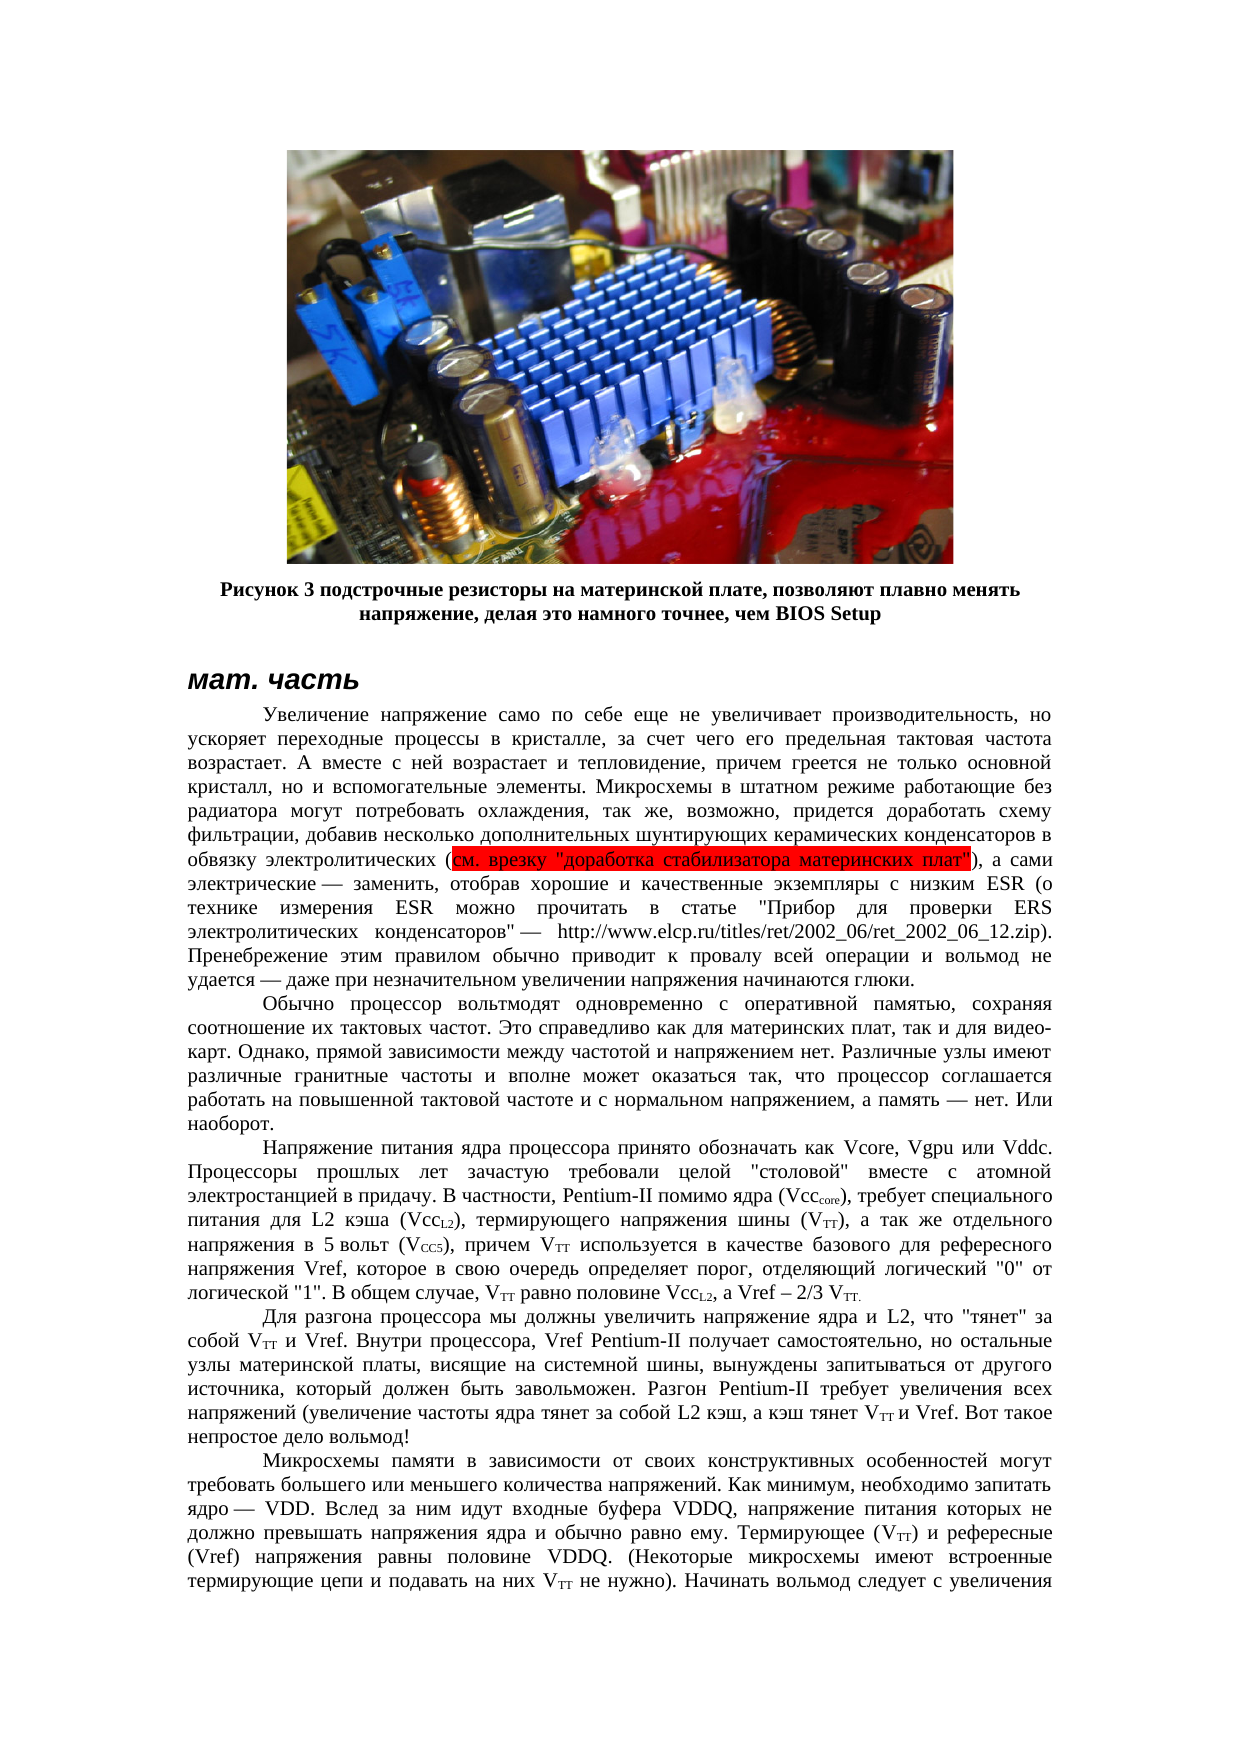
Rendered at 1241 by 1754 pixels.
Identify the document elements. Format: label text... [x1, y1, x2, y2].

text Рисунок 3 подстрочные резисторы на материнской плате, позволяют плавно менять напряжение, делая это намного точнее, чем BIOS Setup [187, 577, 1053, 625]
text Увеличение напряжение само по себе еще не увеличивает производительность, но ускоряет переходные процессы в кристалле, за счет чего его предельная тактовая частота возрастает. А вместе с ней возрастает и тепловидение, причем греется не только основной кристалл, но и вспомогательные элементы. Микросхемы в штатном режиме работающие без радиатора могут потребовать охлаждения, так же, возможно, придется доработать схему фильтрации, добавив несколько дополнительных шунтирующих керамических конденсаторов в обвязку электролитических (см. врезку "доработка стабилизатора материнских плат"), а сами электрические — заменить, отобрав хорошие и качественные экземпляры с низким ESR (о технике измерения ESR можно прочитать в статье "Прибор для проверки ERS электролитических конденсаторов" — http://www.elcp.ru/titles/ret/2002_06/ret_2002_06_12.zip). Пренебрежение этим правилом обычно приводит к провалу всей операции и вольмод не удается — даже при незначительном увеличении напряжения начинаются глюки. [187, 702, 1053, 991]
text Обычно процессор вольтмодят одновременно с оперативной памятью, сохраняя соотношение их тактовых частот. Это справедливо как для материнских плат, так и для видео-карт. Однако, прямой зависимости между частотой и напряжением нет. Различные узлы имеют различные гранитные частоты и вполне может оказаться так, что процессор соглашается работать на повышенной тактовой частоте и с нормальном напряжением, а память — нет. Или наоборот. [187, 991, 1053, 1135]
subtitle мат. часть [187, 662, 1053, 696]
text Напряжение питания ядра процессора принято обозначать как Vcore, Vgpu или Vddc. Процессоры прошлых лет зачастую требовали целой "столовой" вместе с атомной электростанцией в придачу. В частности, Pentium-II помимо ядра (Vcccore), требует специального питания для L2 кэша (VccL2), термирующего напряжения шины (VTT), а так же отдельного напряжения в 5 вольт (VCC5), причем VTT используется в качестве базового для рефересного напряжения Vref, которое в свою очередь определяет порог, отделяющий логический "0" от логической "1". В общем случае, VTT равно половине VccL2, а Vref – 2/3 VTT. [187, 1135, 1053, 1304]
text Для разгона процессора мы должны увеличить напряжение ядра и L2, что "тянет" за собой VTT и Vref. Внутри процессора, Vref Pentium-II получает самостоятельно, но остальные узлы материнской платы, висящие на системной шины, вынуждены запитываться от другого источника, который должен быть завольможен. Разгон Pentium-II требует увеличения всех напряжений (увеличение частоты ядра тянет за собой L2 кэш, а кэш тянет VTT и Vref. Вот такое непростое дело вольмод! [187, 1304, 1053, 1448]
text Микросхемы памяти в зависимости от своих конструктивных особенностей могут требовать большего или меньшего количества напряжений. Как минимум, необходимо запитать ядро — VDD. Вслед за ним идут входные буфера VDDQ, напряжение питания которых не должно превышать напряжения ядра и обычно равно ему. Термирующее (VTT) и рефересные (Vref) напряжения равны половине VDDQ. (Некоторые микросхемы имеют встроенные термирующие цепи и подавать на них VTT не нужно). Начинать вольмод следует с увеличения [187, 1448, 1053, 1592]
picture [286, 150, 954, 564]
